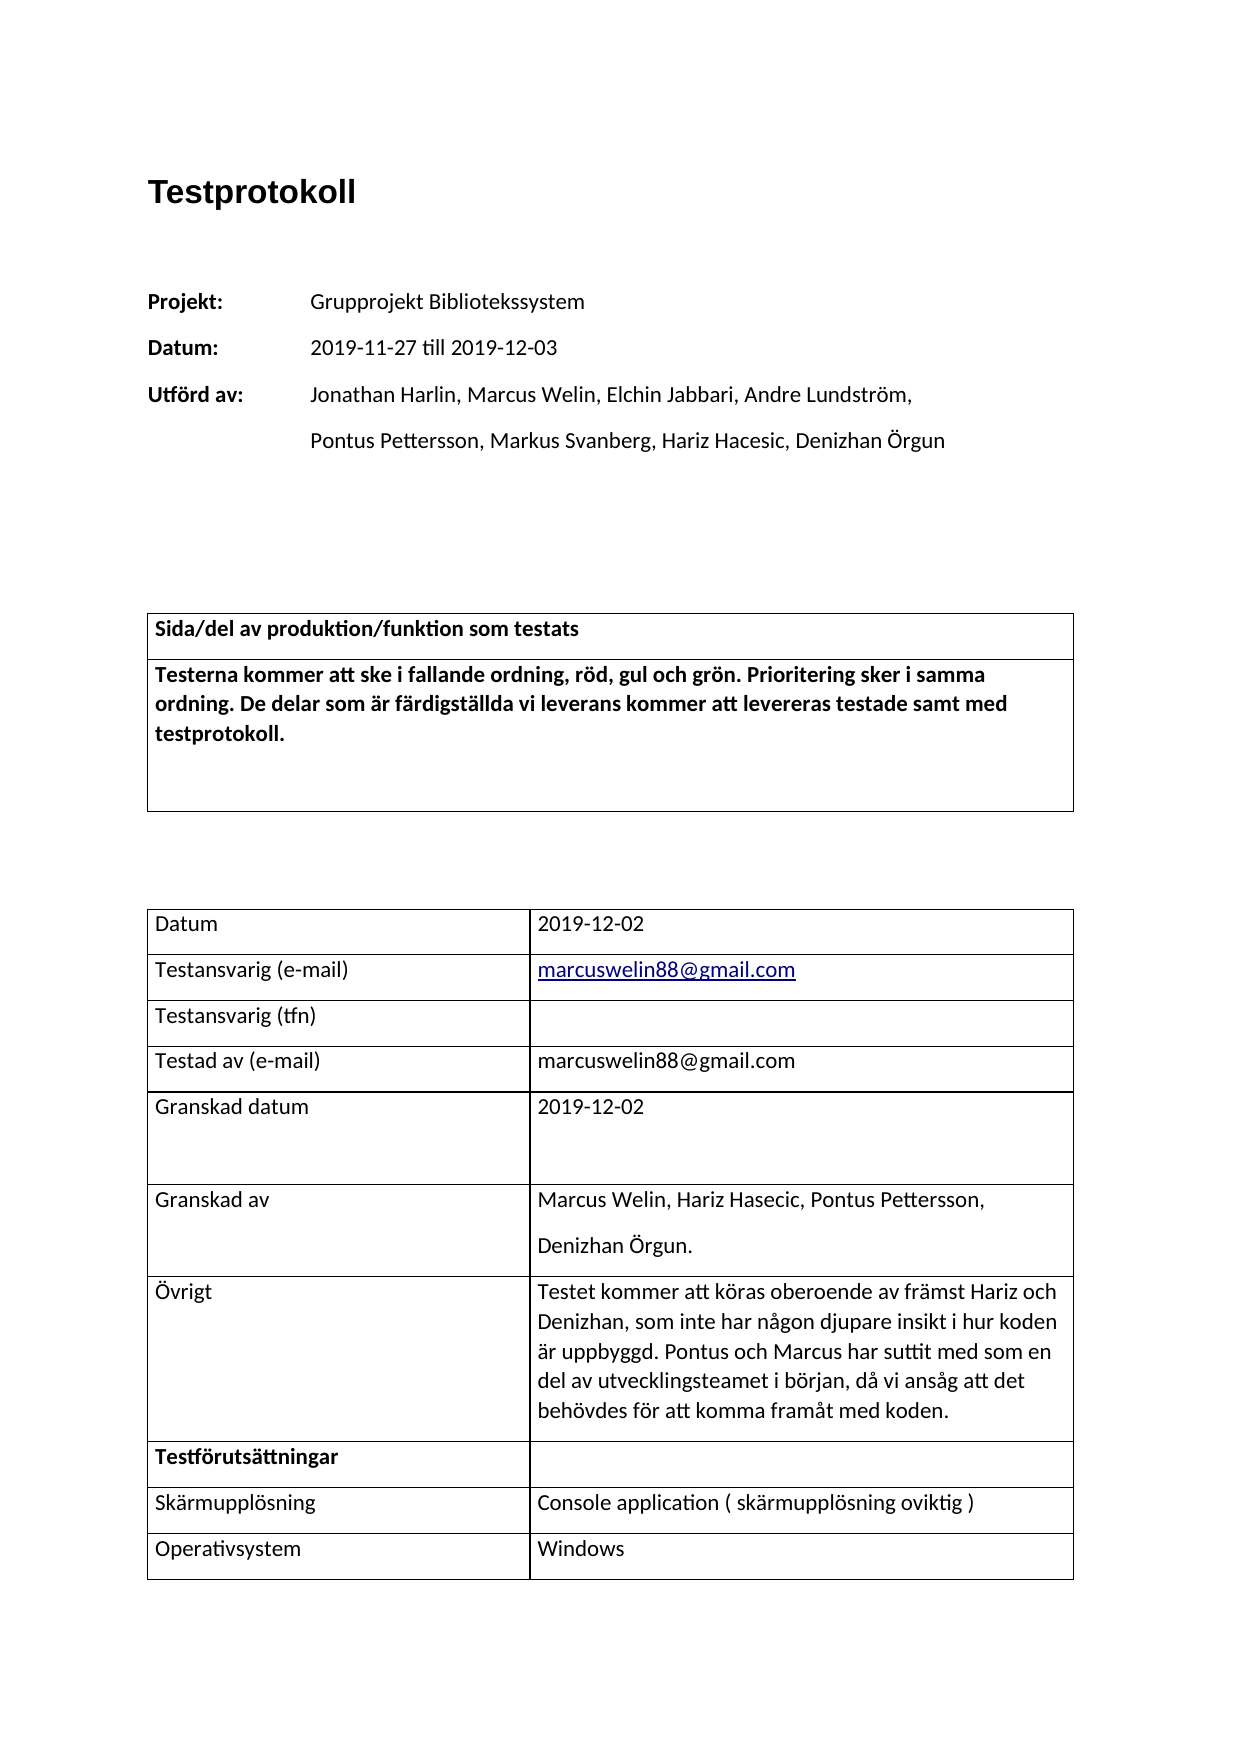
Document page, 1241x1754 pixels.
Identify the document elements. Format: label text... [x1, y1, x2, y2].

table_cell [531, 1442, 1073, 1487]
text Utförd av: Jonathan Harlin, Marcus Welin, Elchin Jabbari, Andre Lundström, [148, 380, 1093, 408]
text Pontus Pettersson, Markus Svanberg, Hariz Hacesic, Denizhan Örgun [148, 427, 1093, 455]
table_header 2019-12-02 [531, 910, 1073, 954]
table_cell marcuswelin88@gmail.com [531, 1047, 1073, 1091]
table_cell marcuswelin88@gmail.com [531, 955, 1073, 1000]
table_cell Skärmupplösning [148, 1488, 529, 1533]
table_cell [531, 1001, 1073, 1046]
table_cell Console application ( skärmupplösning oviktig ) [531, 1488, 1073, 1533]
table_cell Granskad av [148, 1185, 529, 1276]
table_cell Testad av (e-mail) [148, 1047, 529, 1091]
table_cell Testförutsättningar [148, 1442, 529, 1487]
table_cell Operativsystem [148, 1534, 529, 1578]
table_header Sida/del av produktion/funktion som testats [148, 614, 1073, 659]
text Projekt: Grupprojekt Bibliotekssystem [148, 287, 1093, 315]
table_cell Testerna kommer att ske i fallande ordning, röd, gul och grön. Prioritering sker i samma ordning. De delar som är färdigställda vi leverans kommer att levereras testade samt med testprotokoll. [148, 660, 1073, 811]
table_cell Testansvarig (tfn) [148, 1001, 529, 1046]
subtitle Testprotokoll [148, 173, 1093, 211]
table_cell 2019-12-02 [531, 1093, 1073, 1184]
table_header Datum [148, 910, 529, 954]
text Datum: 2019-11-27 till 2019-12-03 [148, 333, 1093, 362]
table_cell Övrigt [148, 1277, 529, 1441]
table_cell Testansvarig (e-mail) [148, 955, 529, 1000]
table_cell Granskad datum [148, 1093, 529, 1184]
table_cell Windows [531, 1534, 1073, 1578]
table_cell Marcus Welin, Hariz Hasecic, Pontus Pettersson, Denizhan Örgun. [531, 1185, 1073, 1276]
table_cell Testet kommer att köras oberoende av främst Hariz och Denizhan, som inte har någon djupare insikt i hur koden är uppbyggd. Pontus och Marcus har suttit med som en del av utvecklingsteamet i början, då vi ansåg att det behövdes för att komma framåt med koden. [531, 1277, 1073, 1441]
